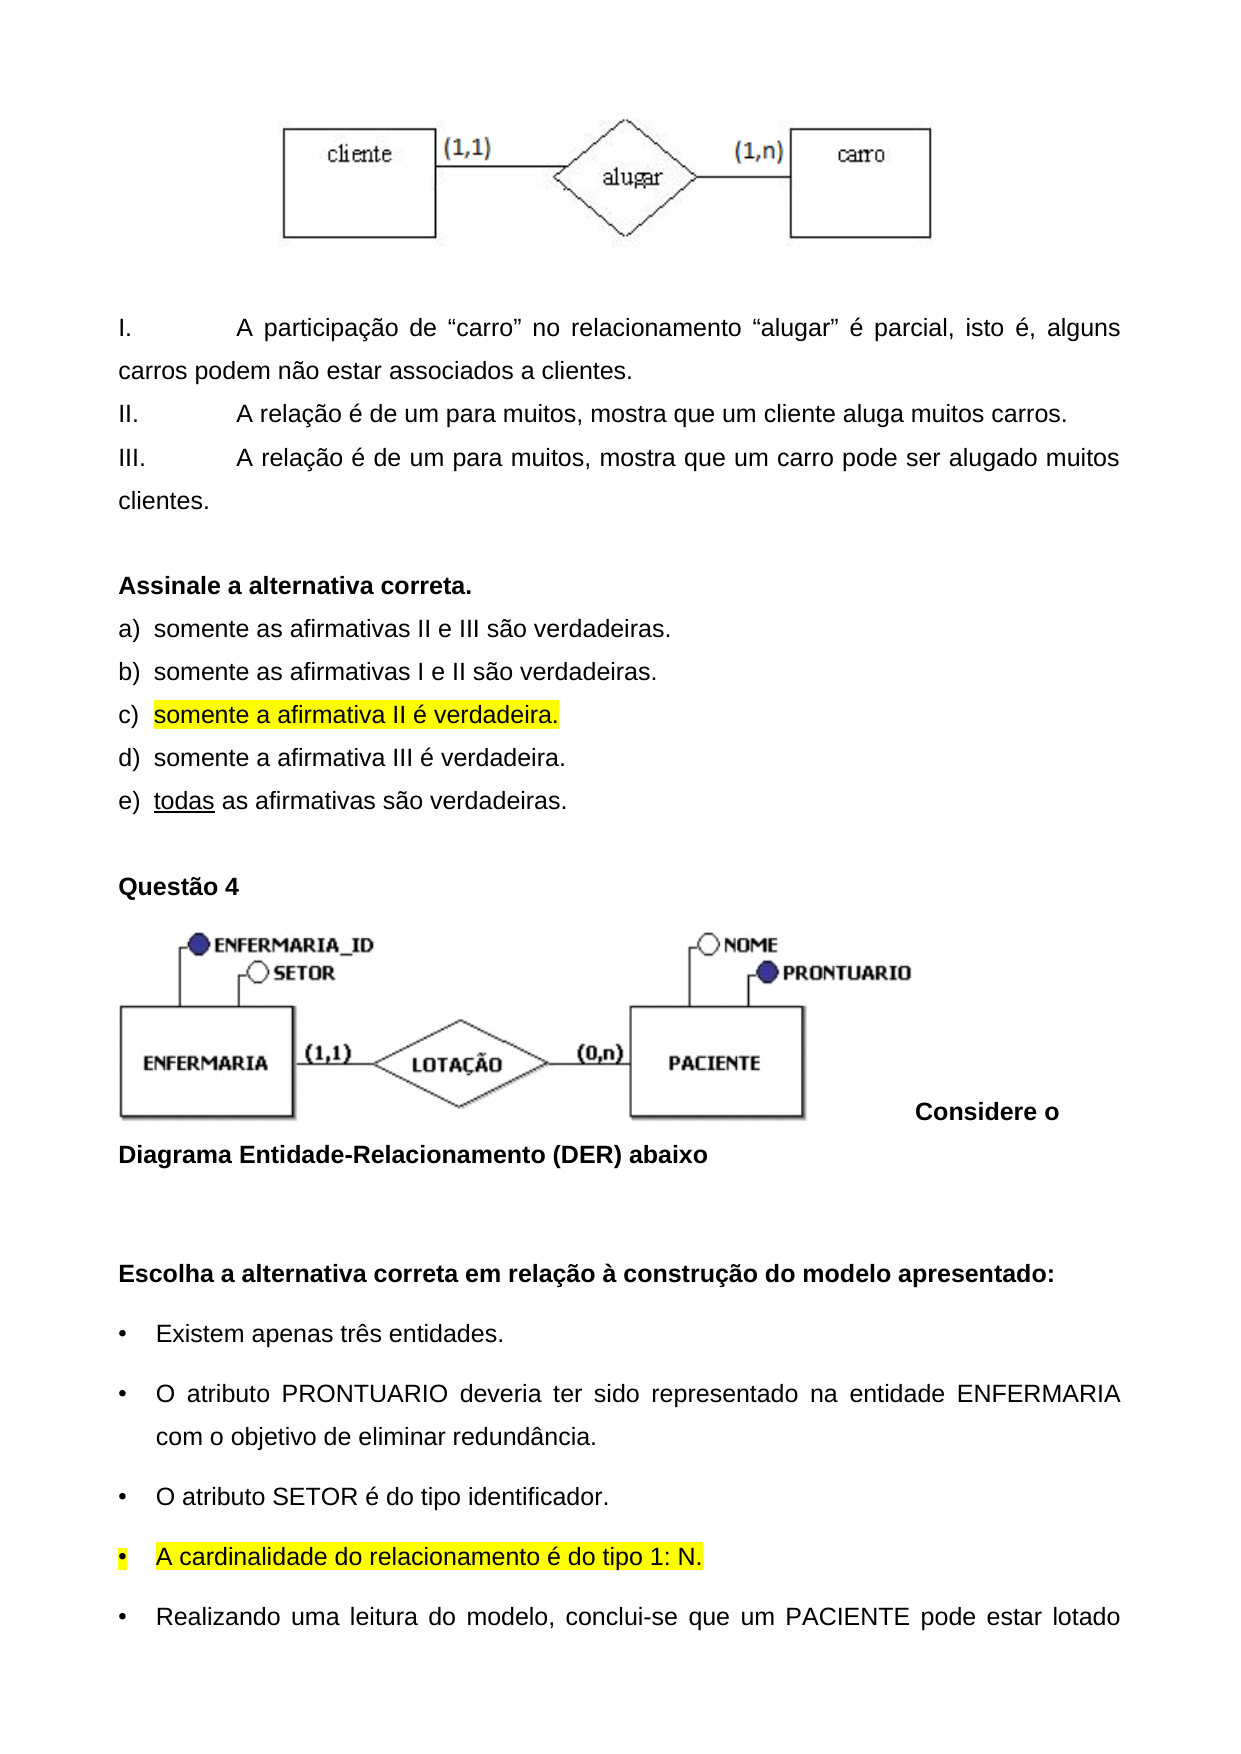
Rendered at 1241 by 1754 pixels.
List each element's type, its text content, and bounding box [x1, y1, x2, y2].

list O atributo PRONTUARIO deveria ter sido representado na entidade ENFERMARIA com o objetivo de eliminar redundância. [118, 1379, 1122, 1451]
list Realizando uma leitura do modelo, conclui-se que um PACIENTE pode estar lotado [118, 1601, 1122, 1630]
text b) somente as afirmativas I e II são verdadeiras. [118, 657, 1122, 686]
text a) somente as afirmativas II e III são verdadeiras. [118, 614, 1122, 643]
text c) somente a afirmativa II é verdadeira. [118, 700, 1122, 729]
text Assinale a alternativa correta. [118, 571, 1122, 599]
text Considere o Diagrama Entidade-Relacionamento (DER) abaixo [118, 914, 1122, 1169]
text Questão 4 [118, 871, 1122, 900]
list O atributo SETOR é do tipo identificador. [118, 1482, 1122, 1511]
text I. A participação de “carro” no relacionamento “alugar” é parcial, isto é, alguns carros podem não estar associados a clientes. [118, 313, 1122, 385]
list A cardinalidade do relacionamento é do tipo 1: N. [118, 1542, 1122, 1570]
text III. A relação é de um para muitos, mostra que um carro pode ser alugado muitos clientes. [118, 442, 1122, 514]
text e) todas as afirmativas são verdadeiras. [118, 786, 1122, 815]
text d) somente a afirmativa III é verdadeira. [118, 743, 1122, 772]
text II. A relação é de um para muitos, mostra que um cliente aluga muitos carros. [118, 399, 1122, 428]
list Existem apenas três entidades. [118, 1319, 1122, 1348]
text Escolha a alternativa correta em relação à construção do modelo apresentado: [118, 1259, 1122, 1288]
